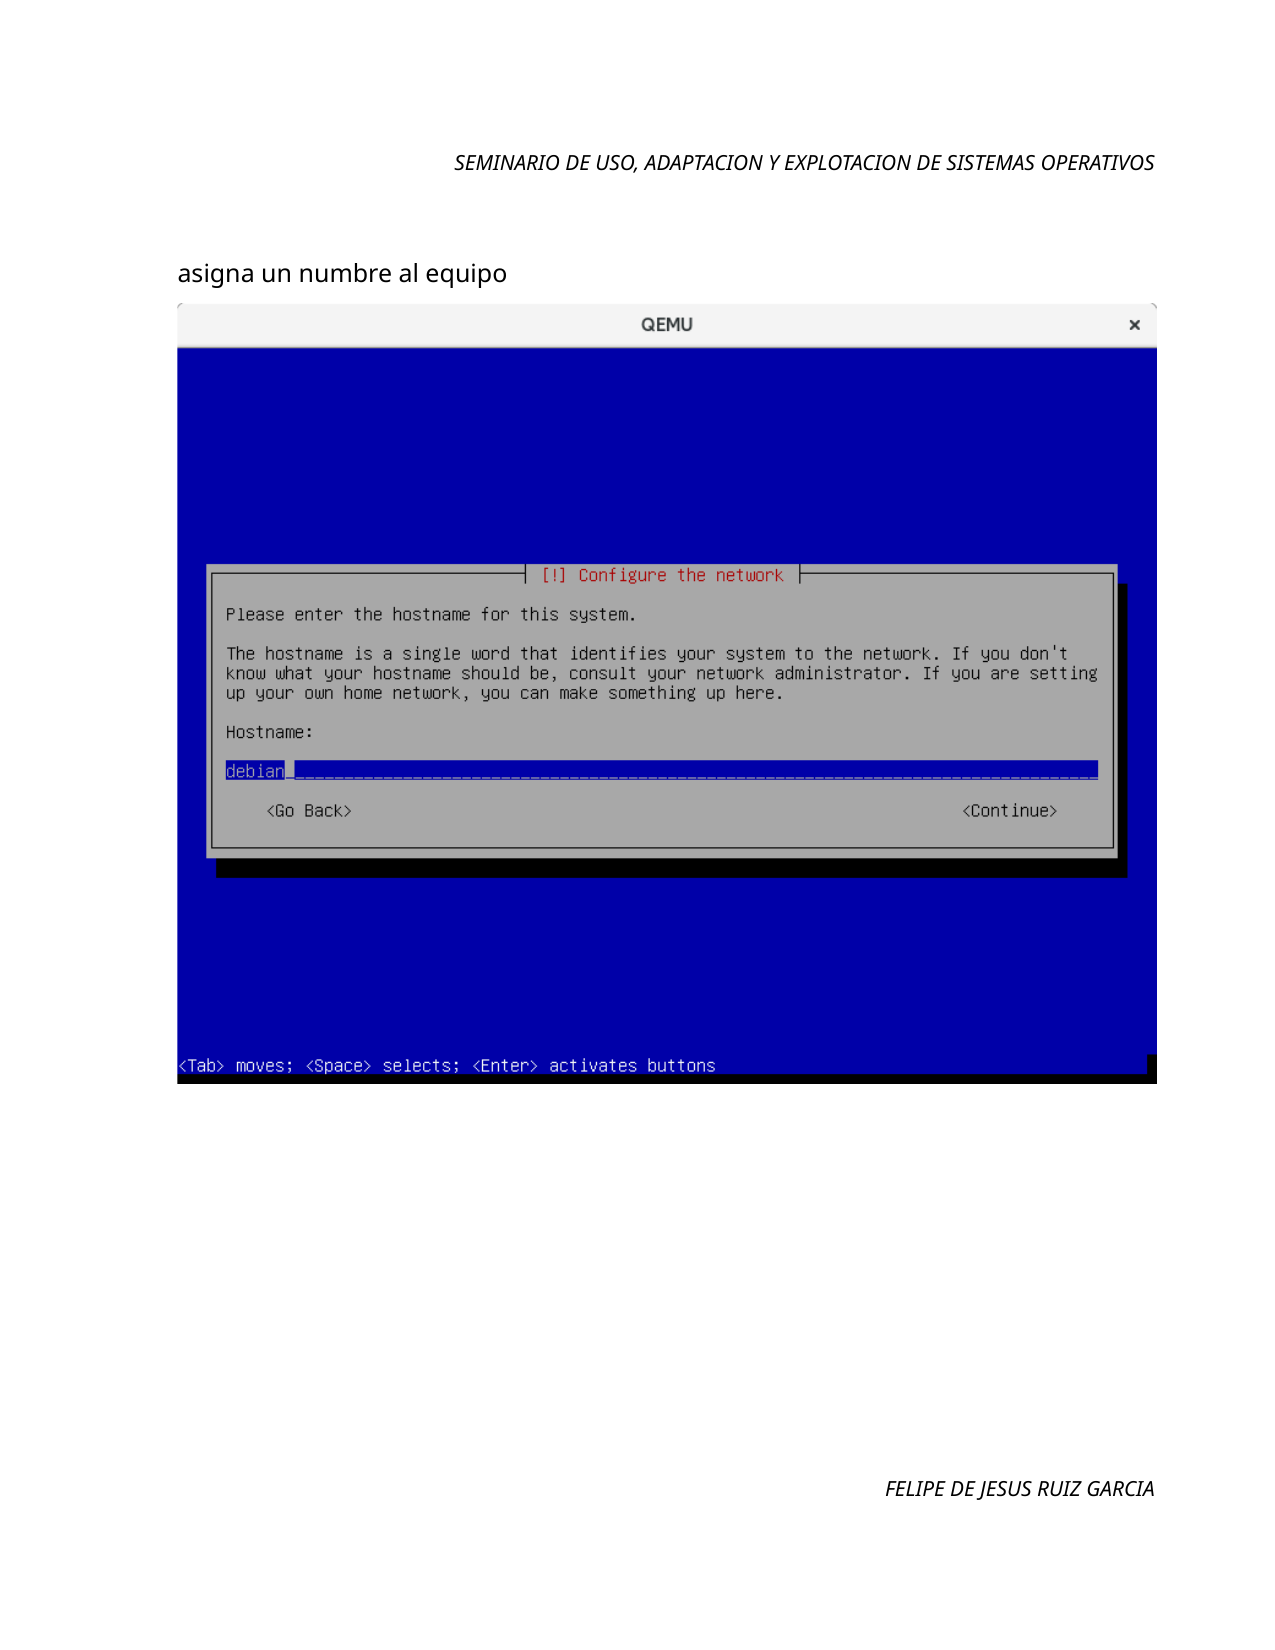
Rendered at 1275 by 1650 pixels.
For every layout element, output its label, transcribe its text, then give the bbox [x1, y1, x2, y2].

picture [177, 303, 1157, 1084]
text asigna un numbre al equipo [177, 255, 1157, 289]
